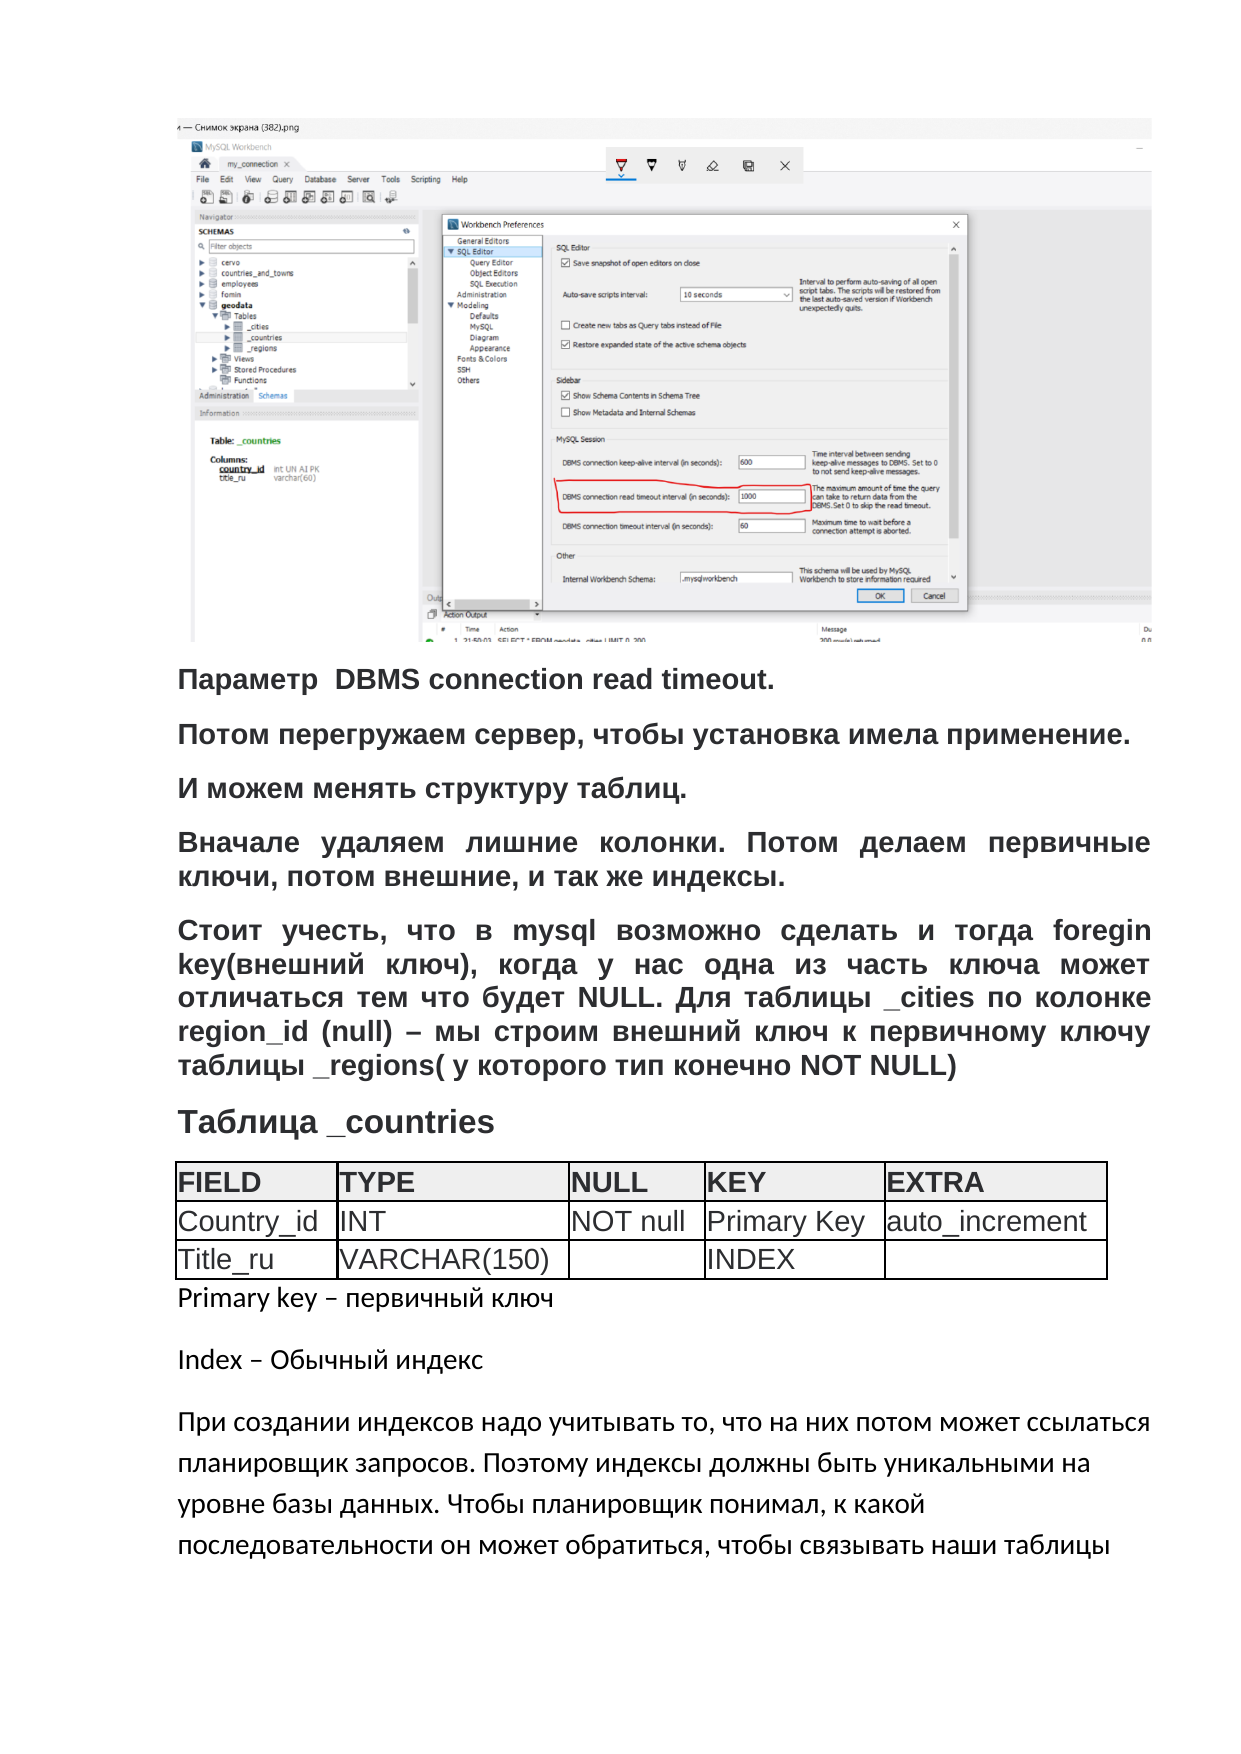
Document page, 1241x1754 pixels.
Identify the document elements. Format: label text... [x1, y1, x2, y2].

text Стоит учесть, что в mysql возможно сделать и тогда foregin key(внешний ключ), когда у нас одна из часть ключа может отличаться тем что будет NULL. Для таблицы _cities по колонке region_id (null) – мы строим внешний ключ к первичному ключу таблицы _regions( у которого тип конечно NOT NULL) [177, 913, 1152, 1081]
table_cell auto_increment [886, 1202, 1106, 1239]
table_cell [886, 1241, 1106, 1277]
table_cell [570, 1241, 704, 1277]
text Index – Обычный индекс [177, 1341, 1152, 1377]
text Параметр DBMS connection read timeout. [177, 662, 1152, 696]
table_cell INDEX [706, 1241, 884, 1277]
table_cell Country_id [177, 1202, 336, 1239]
table_header NULL [570, 1163, 704, 1200]
table_header KEY [706, 1163, 884, 1200]
text При создании индексов надо учитывать то, что на них потом может ссылаться планировщик запросов. Поэтому индексы должны быть уникальными на уровне базы данных. Чтобы планировщик понимал, к какой последовательности он может обратиться, чтобы связывать наши таблицы [177, 1403, 1152, 1562]
table_cell NOT null [570, 1202, 704, 1239]
text Primary key – первичный ключ [177, 1279, 1152, 1315]
table_header TYPE [339, 1163, 568, 1200]
picture [177, 118, 1152, 642]
table_cell Primary Key [706, 1202, 884, 1239]
text Таблица _countries [177, 1102, 1152, 1140]
table_cell Title_ru [177, 1241, 336, 1277]
table_header EXTRA [886, 1163, 1106, 1200]
table_cell INT [339, 1202, 568, 1239]
table_header FIELD [177, 1163, 336, 1200]
text Вначале удаляем лишние колонки. Потом делаем первичные ключи, потом внешние, и так же индексы. [177, 826, 1152, 893]
text И можем менять структуру таблиц. [177, 771, 1152, 805]
table_cell VARCHAR(150) [339, 1241, 568, 1277]
text Потом перегружаем сервер, чтобы установка имела применение. [177, 717, 1152, 750]
